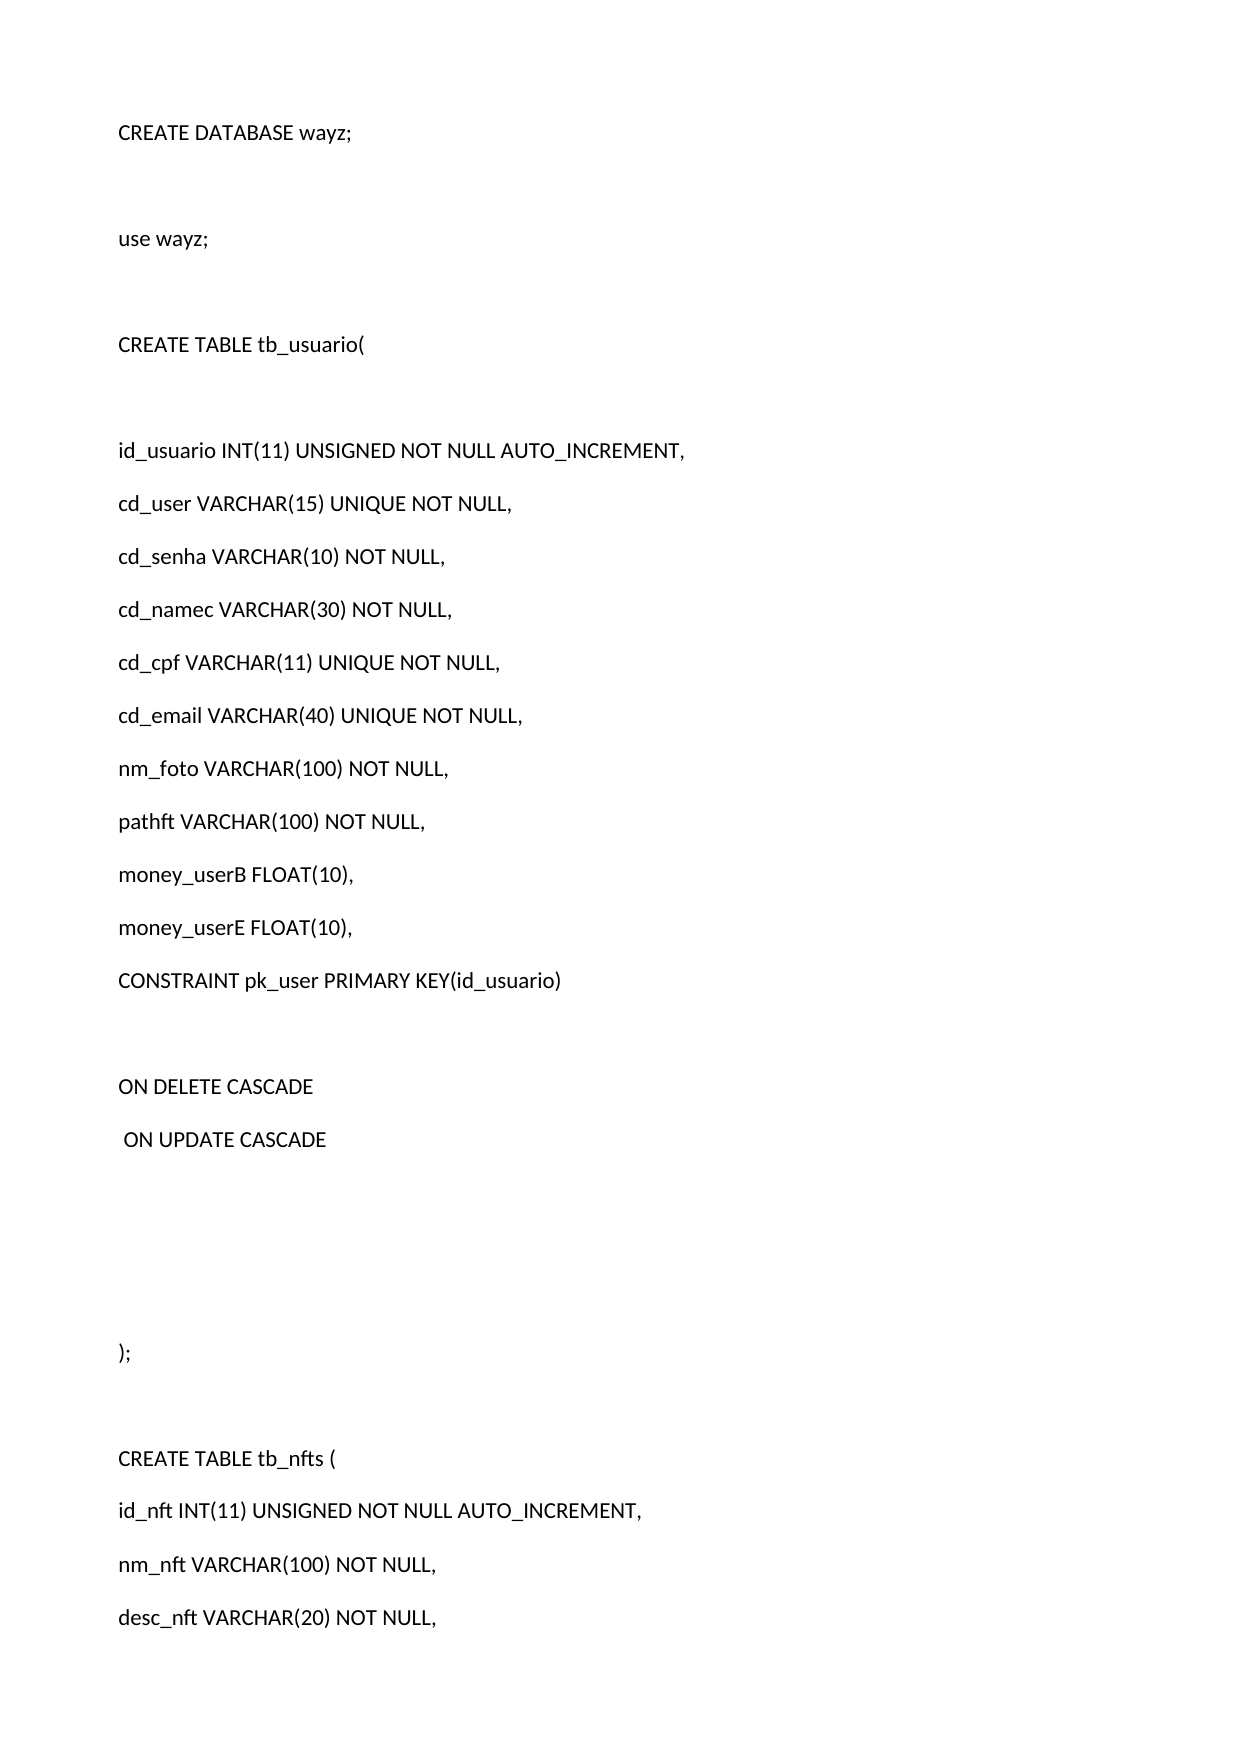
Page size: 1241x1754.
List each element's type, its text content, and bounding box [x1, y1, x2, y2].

text cd_senha VARCHAR(10) NOT NULL, [118, 542, 1122, 570]
text money_userE FLOAT(10), [118, 913, 1122, 941]
text id_usuario INT(11) UNSIGNED NOT NULL AUTO_INCREMENT, [118, 436, 1122, 464]
text cd_email VARCHAR(40) UNIQUE NOT NULL, [118, 701, 1122, 729]
text CONSTRAINT pk_user PRIMARY KEY(id_usuario) [118, 966, 1122, 994]
text CREATE TABLE tb_usuario( [118, 330, 1122, 358]
text money_userB FLOAT(10), [118, 860, 1122, 888]
text use wayz; [118, 224, 1122, 252]
text nm_foto VARCHAR(100) NOT NULL, [118, 754, 1122, 782]
text cd_namec VARCHAR(30) NOT NULL, [118, 595, 1122, 623]
text ); [118, 1338, 1122, 1366]
text CREATE TABLE tb_nfts ( [118, 1444, 1122, 1472]
text nm_nft VARCHAR(100) NOT NULL, [118, 1550, 1122, 1578]
text cd_cpf VARCHAR(11) UNIQUE NOT NULL, [118, 648, 1122, 676]
text cd_user VARCHAR(15) UNIQUE NOT NULL, [118, 489, 1122, 517]
text CREATE DATABASE wayz; [118, 118, 1122, 146]
text ON DELETE CASCADE [118, 1072, 1122, 1101]
text desc_nft VARCHAR(20) NOT NULL, [118, 1603, 1122, 1631]
text ON UPDATE CASCADE [118, 1126, 1122, 1153]
text id_nft INT(11) UNSIGNED NOT NULL AUTO_INCREMENT, [118, 1497, 1122, 1525]
text pathft VARCHAR(100) NOT NULL, [118, 807, 1122, 835]
